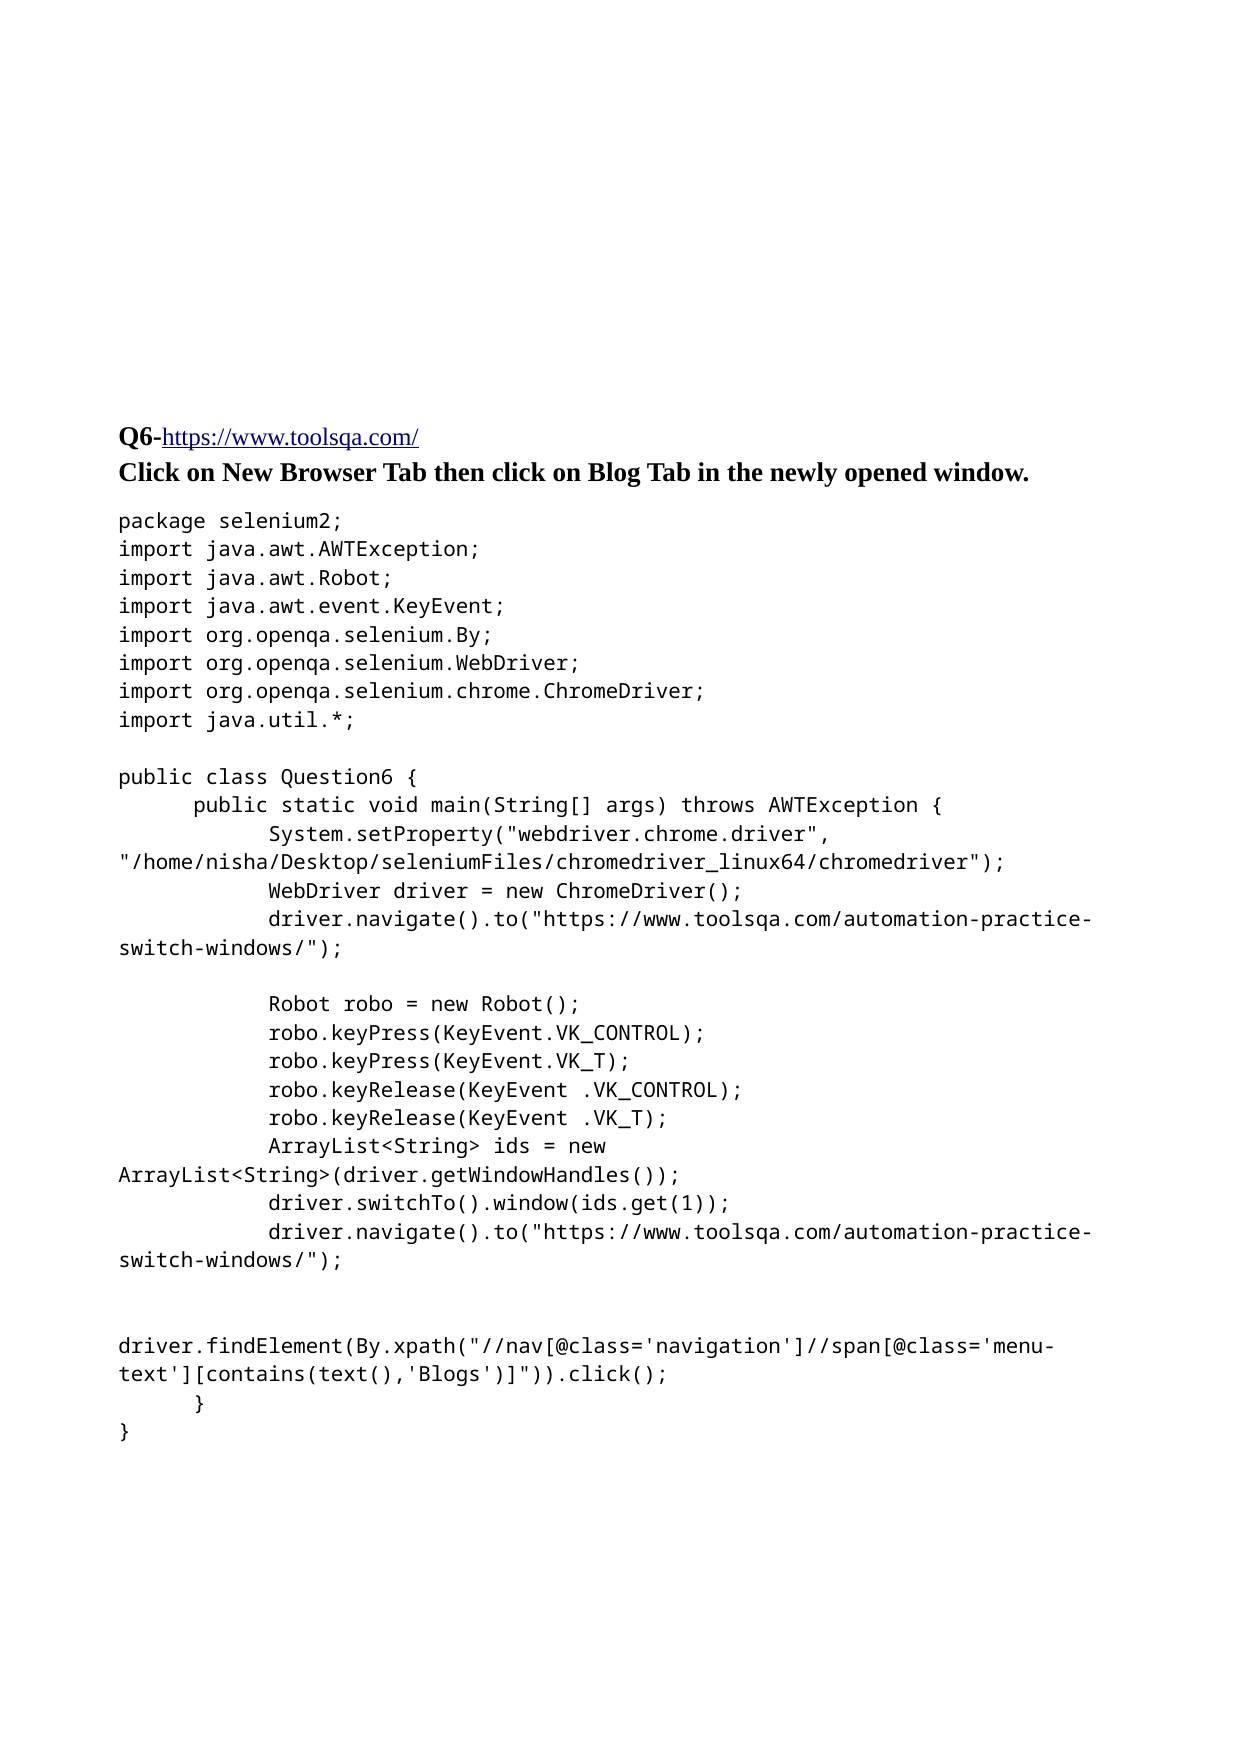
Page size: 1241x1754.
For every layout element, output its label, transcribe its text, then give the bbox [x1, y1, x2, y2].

text driver.navigate().to("https://www.toolsqa.com/automation-practice-switch-windows/"); [118, 1217, 1122, 1274]
text driver.switchTo().window(ids.get(1)); [118, 1188, 1122, 1217]
text robo.keyPress(KeyEvent.VK_CONTROL); [118, 1018, 1122, 1046]
text import java.util.*; [118, 705, 1122, 733]
text driver.navigate().to("https://www.toolsqa.com/automation-practice-switch-windows/"); [118, 904, 1122, 961]
text import org.openqa.selenium.WebDriver; [118, 648, 1122, 677]
text robo.keyRelease(KeyEvent .VK_T); [118, 1103, 1122, 1132]
text } [118, 1416, 1122, 1444]
text robo.keyRelease(KeyEvent .VK_CONTROL); [118, 1075, 1122, 1103]
text robo.keyPress(KeyEvent.VK_T); [118, 1046, 1122, 1075]
text Q6-https://www.toolsqa.com/ Click on New Browser Tab then click on Blog Tab in the newly opened window. [118, 420, 1122, 487]
text import java.awt.Robot; [118, 563, 1122, 591]
text driver.findElement(By.xpath("//nav[@class='navigation']//span[@class='menu-text'][contains(text(),'Blogs')]")).click(); [118, 1274, 1122, 1388]
text System.setProperty("webdriver.chrome.driver", "/home/nisha/Desktop/seleniumFiles/chromedriver_linux64/chromedriver"); [118, 819, 1122, 876]
text public class Question6 { [118, 762, 1122, 790]
text Robot robo = new Robot(); [118, 989, 1122, 1018]
text public static void main(String[] args) throws AWTException { [118, 790, 1122, 819]
text import java.awt.event.KeyEvent; [118, 591, 1122, 620]
text } [118, 1388, 1122, 1416]
text WebDriver driver = new ChromeDriver(); [118, 876, 1122, 904]
text import org.openqa.selenium.chrome.ChromeDriver; [118, 677, 1122, 705]
text import java.awt.AWTException; [118, 534, 1122, 563]
text ArrayList<String> ids = new ArrayList<String>(driver.getWindowHandles()); [118, 1132, 1122, 1188]
text package selenium2; [118, 506, 1122, 534]
text import org.openqa.selenium.By; [118, 620, 1122, 648]
